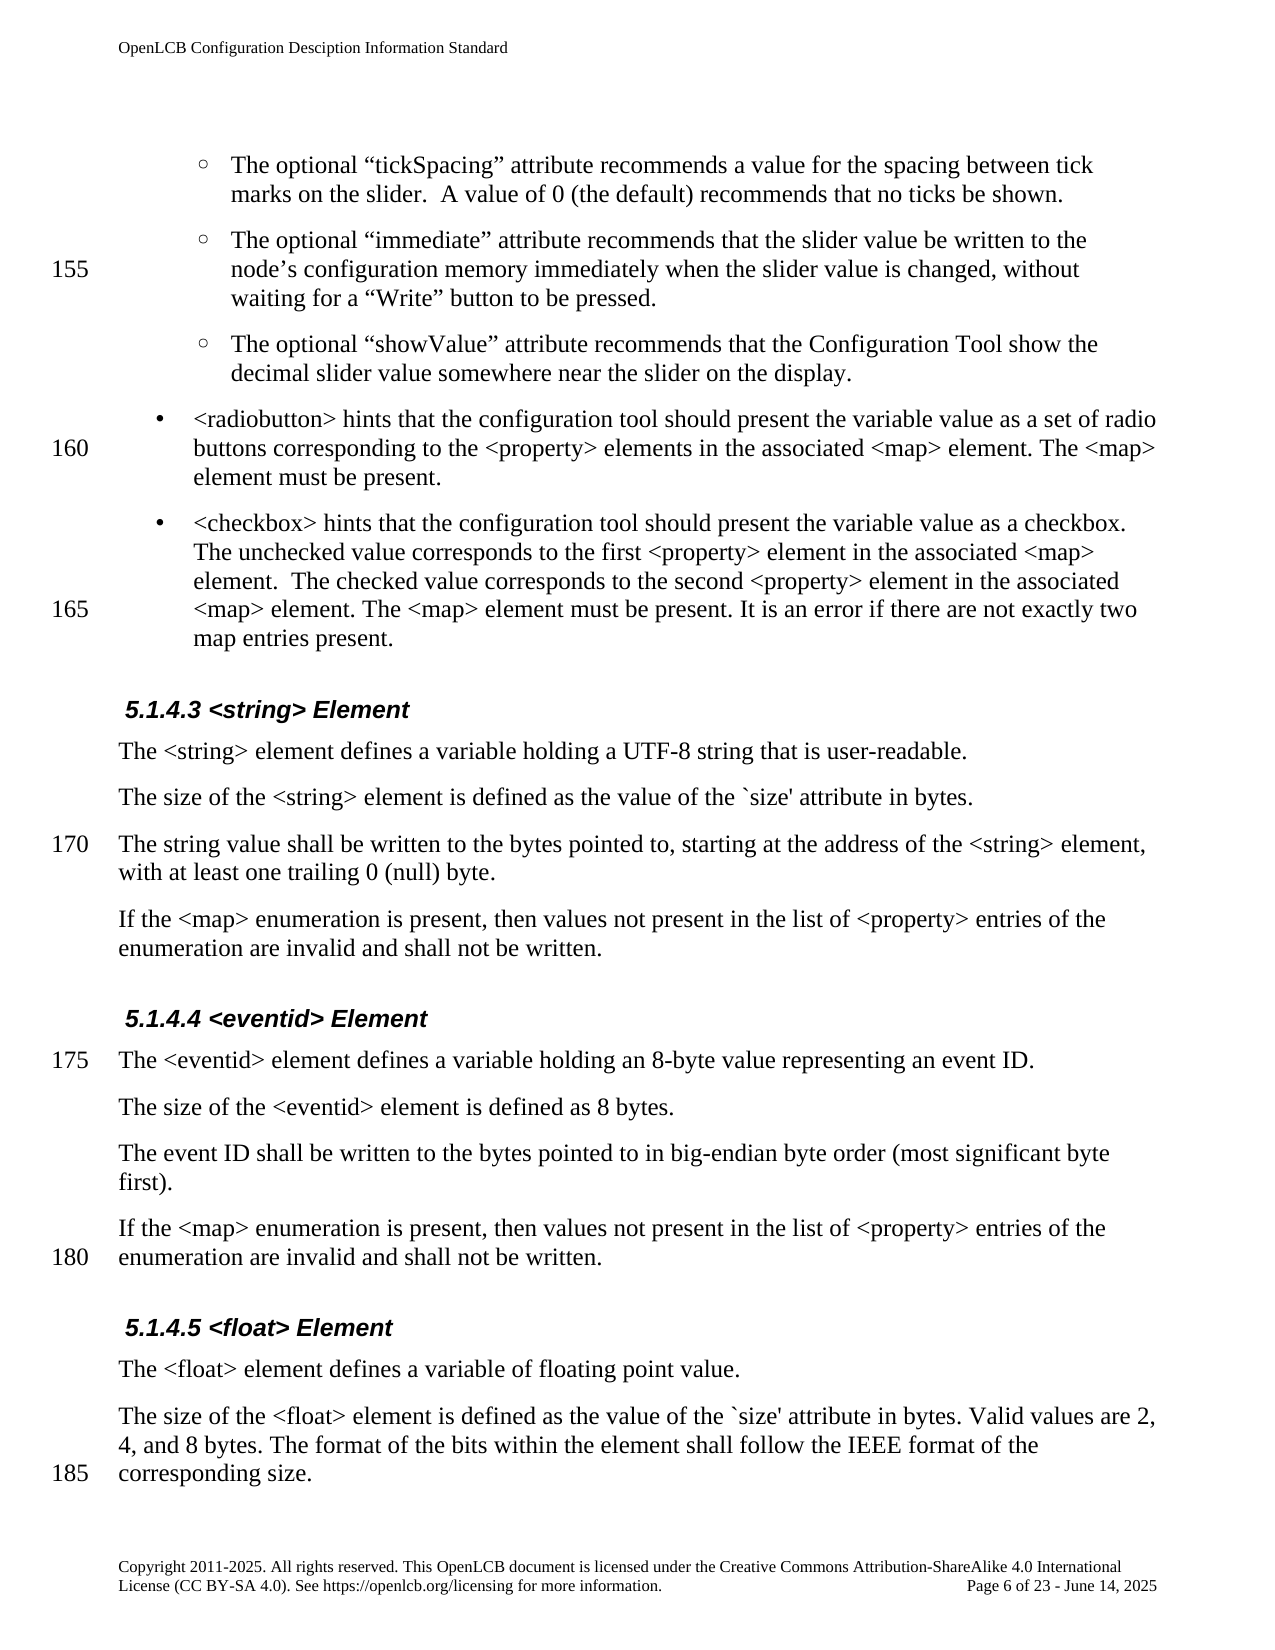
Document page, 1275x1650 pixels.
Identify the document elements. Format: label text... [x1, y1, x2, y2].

list <radiobutton> hints that the configuration tool should present the variable value as a set of radio buttons corresponding to the <property> elements in the associated <map> element. The <map> element must be present. [156, 404, 1157, 491]
subtitle <string> Element [118, 695, 1157, 723]
text If the <map> enumeration is present, then values not present in the list of <property> entries of the enumeration are invalid and shall not be written. [118, 1213, 1157, 1271]
text If the <map> enumeration is present, then values not present in the list of <property> entries of the enumeration are invalid and shall not be written. [118, 904, 1157, 961]
text The size of the <string> element is defined as the value of the `size' attribute in bytes. [118, 782, 1157, 811]
list The optional “showValue” attribute recommends that the Configuration Tool show the decimal slider value somewhere near the slider on the display. [193, 329, 1157, 387]
list The optional “immediate” attribute recommends that the slider value be written to the node’s configuration memory immediately when the slider value is changed, without waiting for a “Write” button to be pressed. [193, 225, 1157, 311]
text The <string> element defines a variable holding a UTF-8 string that is user-readable. [118, 736, 1157, 764]
text The <eventid> element defines a variable holding an 8-byte value representing an event ID. [118, 1045, 1157, 1074]
text The event ID shall be written to the bytes pointed to in big-endian byte order (most significant byte first). [118, 1138, 1157, 1196]
list <checkbox> hints that the configuration tool should present the variable value as a checkbox. The unchecked value corresponds to the first <property> element in the associated <map> element. The checked value corresponds to the second <property> element in the associated <map> element. The <map> element must be present. It is an error if there are not exactly two map entries present. [156, 508, 1157, 652]
list The optional “tickSpacing” attribute recommends a value for the spacing between tick marks on the slider. A value of 0 (the default) recommends that no ticks be shown. [193, 150, 1157, 207]
text The string value shall be written to the bytes pointed to, starting at the address of the <string> element, with at least one trailing 0 (null) byte. [118, 829, 1157, 886]
text The size of the <float> element is defined as the value of the `size' attribute in bytes. Valid values are 2, 4, and 8 bytes. The format of the bits within the element shall follow the IEEE format of the corresponding size. [118, 1401, 1157, 1487]
subtitle <float> Element [118, 1313, 1157, 1342]
text The size of the <eventid> element is defined as 8 bytes. [118, 1092, 1157, 1120]
text The <float> element defines a variable of floating point value. [118, 1354, 1157, 1383]
subtitle <eventid> Element [118, 1004, 1157, 1033]
